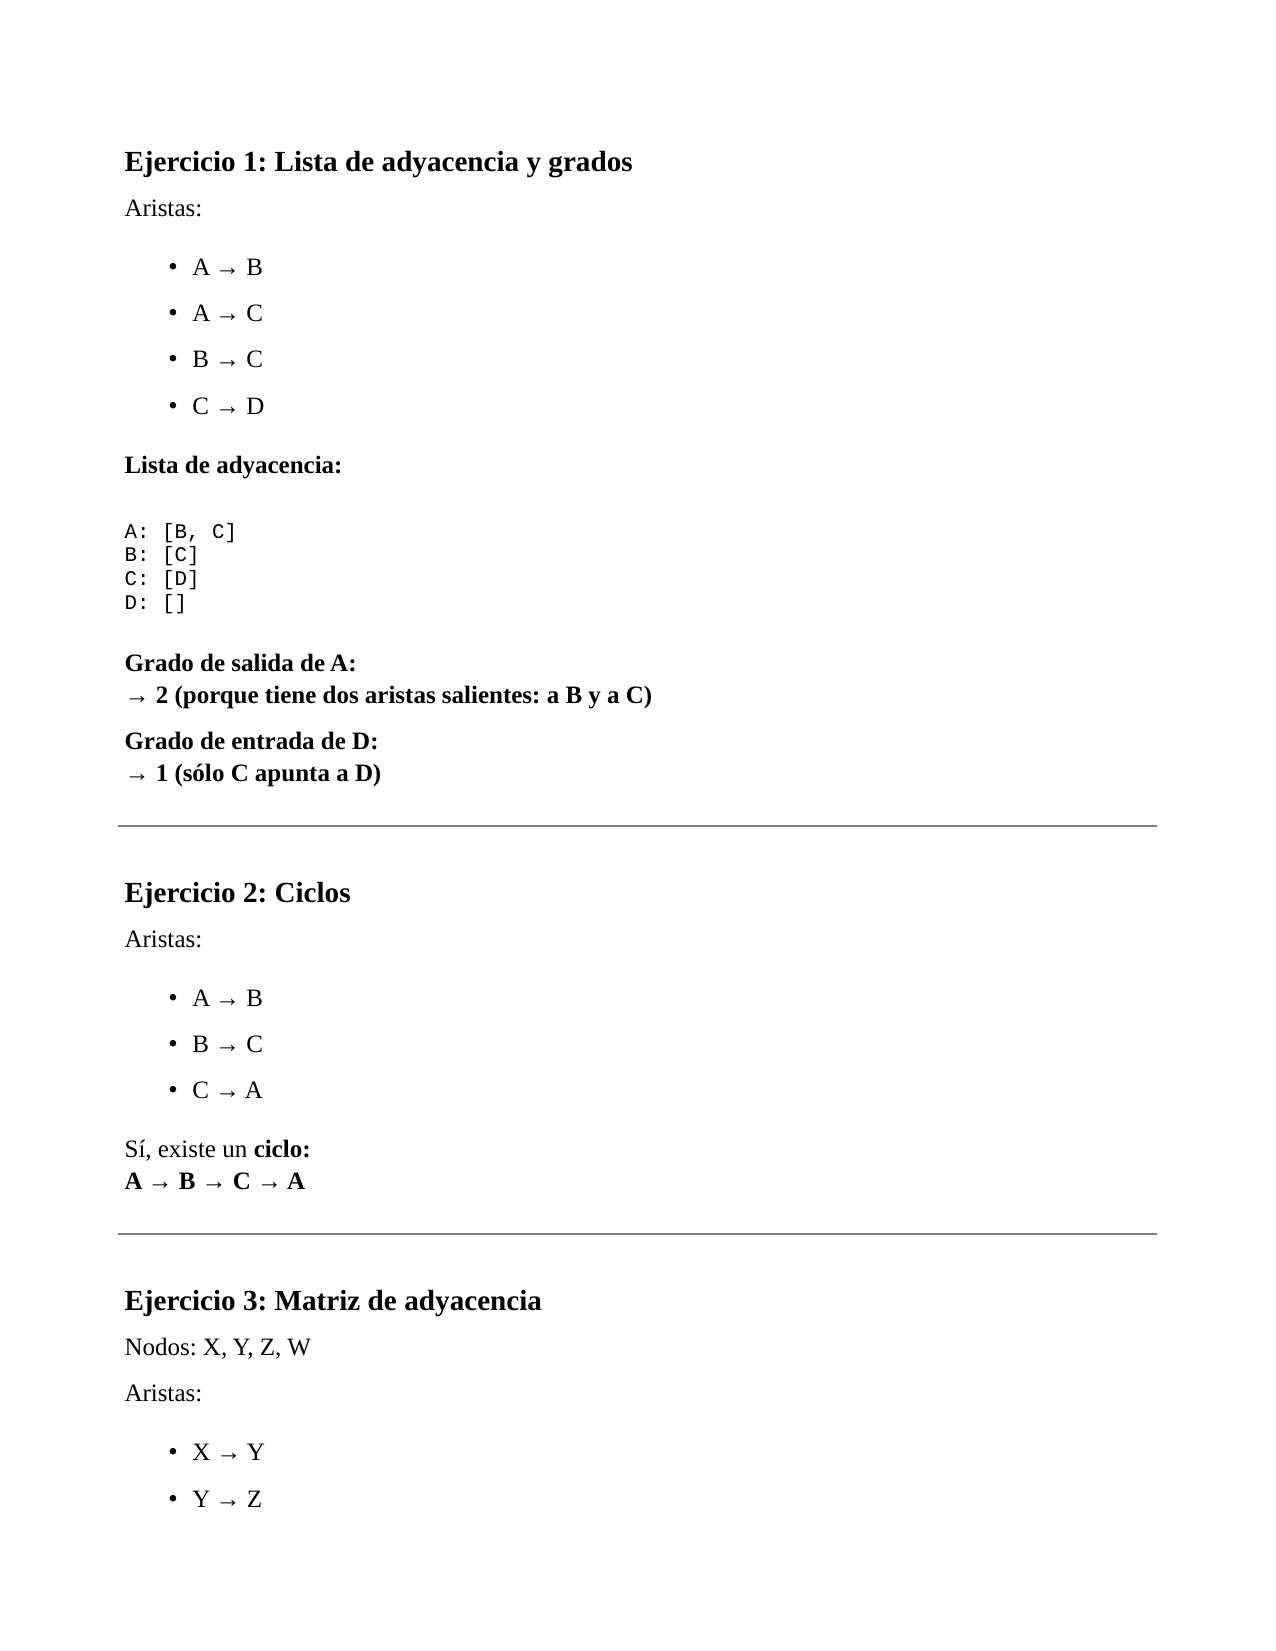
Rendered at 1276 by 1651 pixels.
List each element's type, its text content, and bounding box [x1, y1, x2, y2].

text Nodos: X, Y, Z, W [118, 1327, 1157, 1361]
subtitle Ejercicio 2: Ciclos [118, 870, 1157, 908]
list A → C [162, 293, 1157, 327]
list B → C [162, 339, 1157, 373]
text Aristas: [118, 1373, 1157, 1413]
list B → C [162, 1024, 1157, 1058]
text Lista de adyacencia: [118, 444, 1157, 478]
text A: [B, C] [118, 521, 1157, 544]
list A → B [162, 247, 1157, 281]
list Y → Z [162, 1478, 1157, 1519]
list C → A [162, 1070, 1157, 1110]
text Aristas: [118, 919, 1157, 959]
list C → D [162, 386, 1157, 426]
text D: [] [118, 592, 1157, 615]
text Grado de entrada de D: → 1 (sólo C apunta a D) [118, 721, 1157, 793]
list X → Y [162, 1432, 1157, 1466]
subtitle Ejercicio 3: Matriz de adyacencia [118, 1278, 1157, 1317]
list A → B [162, 977, 1157, 1011]
text Sí, existe un ciclo: A → B → C → A [118, 1129, 1157, 1201]
text C: [D] [118, 568, 1157, 592]
subtitle Ejercicio 1: Lista de adyacencia y grados [118, 139, 1157, 177]
text B: [C] [118, 544, 1157, 568]
text Grado de salida de A: → 2 (porque tiene dos aristas salientes: a B y a C) [118, 643, 1157, 708]
text Aristas: [118, 188, 1157, 228]
